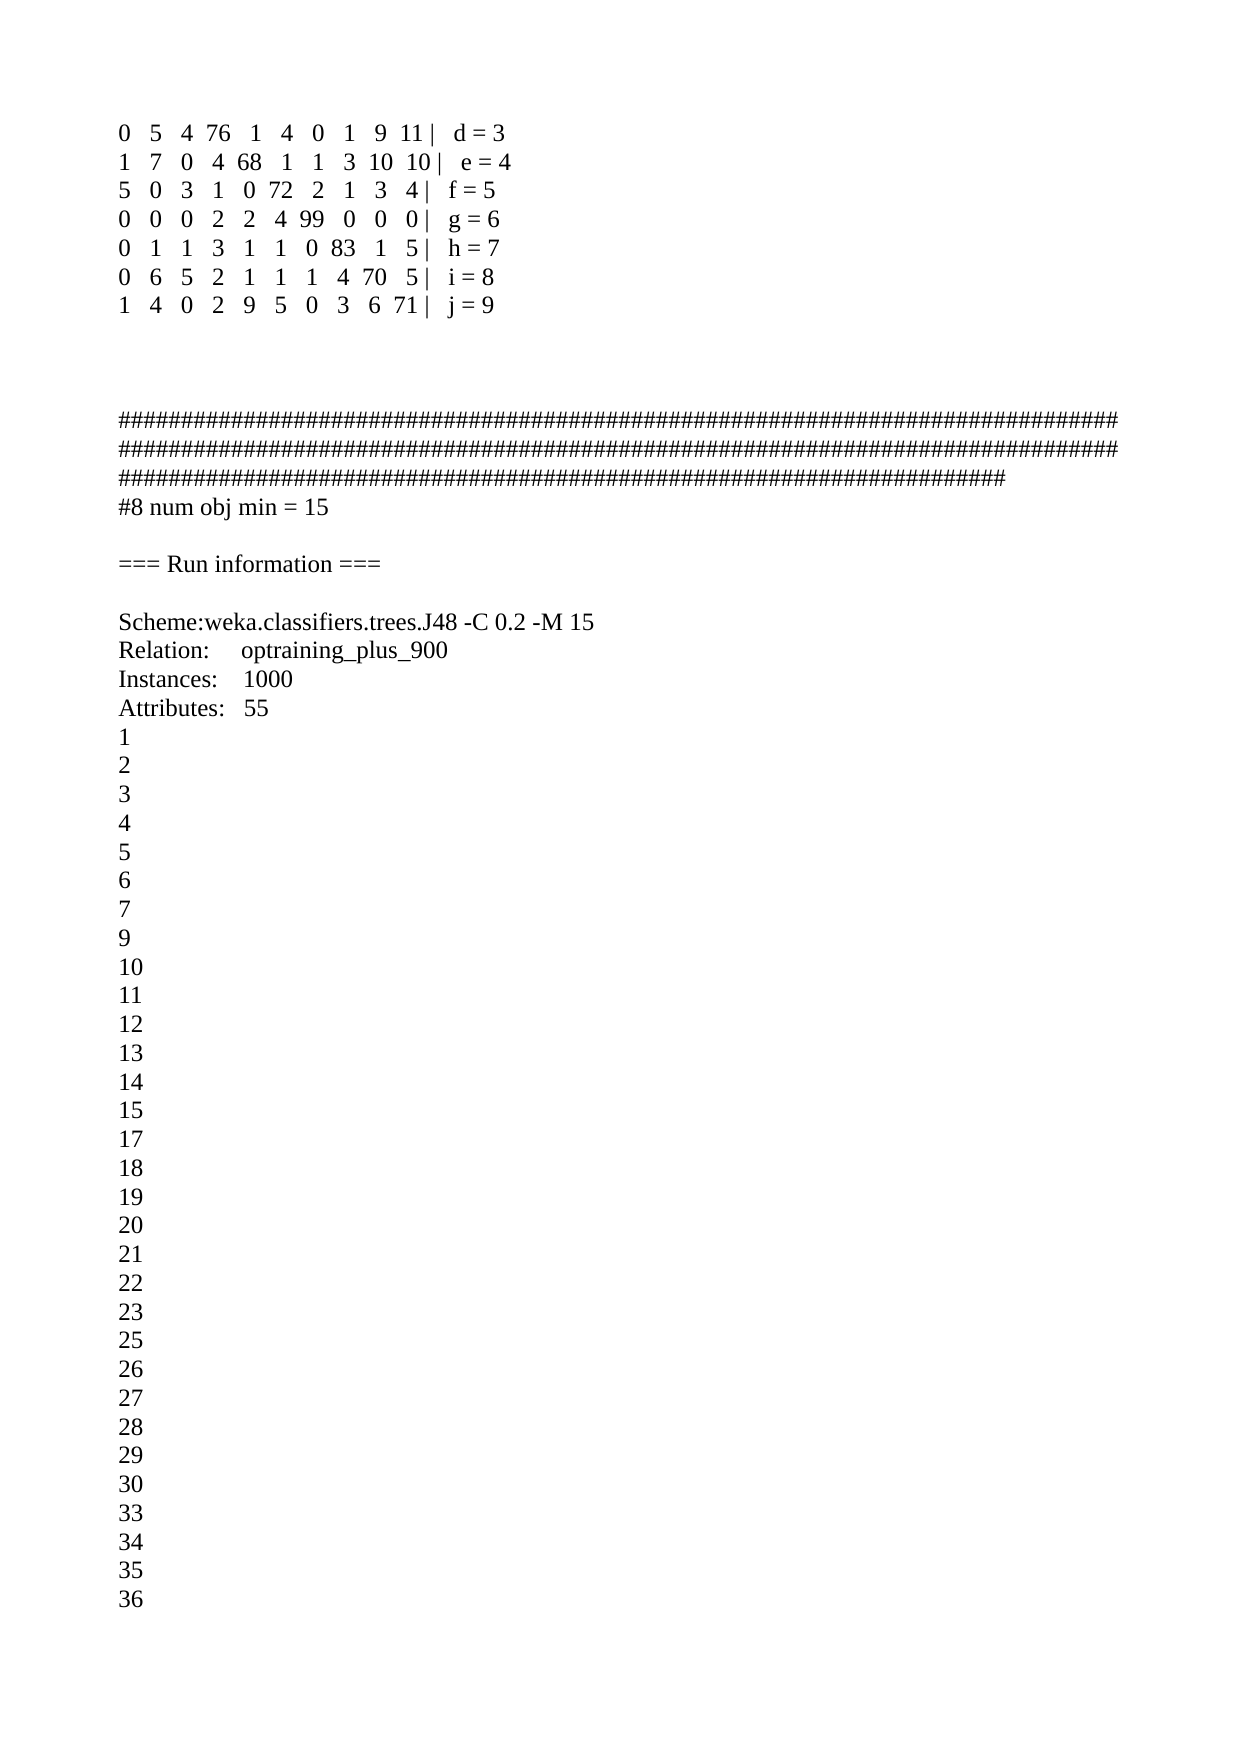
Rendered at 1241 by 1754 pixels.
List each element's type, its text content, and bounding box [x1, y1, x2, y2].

text 13 [118, 1038, 1122, 1067]
text 4 [118, 808, 1122, 837]
text #8 num obj min = 15 [118, 492, 1122, 521]
text 19 [118, 1182, 1122, 1211]
text 28 [118, 1412, 1122, 1441]
text 15 [118, 1096, 1122, 1124]
text 5 [118, 837, 1122, 866]
text 33 [118, 1498, 1122, 1527]
text 22 [118, 1268, 1122, 1297]
text 36 [118, 1584, 1122, 1613]
text 9 [118, 923, 1122, 952]
text 1 7 0 4 68 1 1 3 10 10 | e = 4 [118, 147, 1122, 176]
text 2 [118, 751, 1122, 779]
text 26 [118, 1354, 1122, 1383]
text 14 [118, 1067, 1122, 1096]
text 21 [118, 1239, 1122, 1268]
text 3 [118, 779, 1122, 808]
text 7 [118, 894, 1122, 923]
text Relation: optraining_plus_900 [118, 636, 1122, 664]
text 17 [118, 1124, 1122, 1153]
text Scheme:weka.classifiers.trees.J48 -C 0.2 -M 15 [118, 607, 1122, 636]
text 35 [118, 1556, 1122, 1584]
text 1 [118, 722, 1122, 751]
text 25 [118, 1326, 1122, 1354]
text 27 [118, 1383, 1122, 1412]
text 1 4 0 2 9 5 0 3 6 71 | j = 9 [118, 291, 1122, 319]
text 23 [118, 1297, 1122, 1326]
text 0 0 0 2 2 4 99 0 0 0 | g = 6 [118, 204, 1122, 233]
text 0 6 5 2 1 1 1 4 70 5 | i = 8 [118, 262, 1122, 291]
text 30 [118, 1469, 1122, 1498]
text === Run information === [118, 549, 1122, 578]
text Attributes: 55 [118, 693, 1122, 722]
text 29 [118, 1441, 1122, 1469]
text 11 [118, 981, 1122, 1009]
text 12 [118, 1009, 1122, 1038]
text 0 5 4 76 1 4 0 1 9 11 | d = 3 [118, 118, 1122, 147]
text 34 [118, 1527, 1122, 1556]
text ####################################################################################################################################################################################################################################### [118, 406, 1122, 492]
text 20 [118, 1211, 1122, 1239]
text Instances: 1000 [118, 664, 1122, 693]
text 5 0 3 1 0 72 2 1 3 4 | f = 5 [118, 176, 1122, 204]
text 6 [118, 866, 1122, 894]
text 0 1 1 3 1 1 0 83 1 5 | h = 7 [118, 233, 1122, 262]
text 18 [118, 1153, 1122, 1182]
text 10 [118, 952, 1122, 981]
